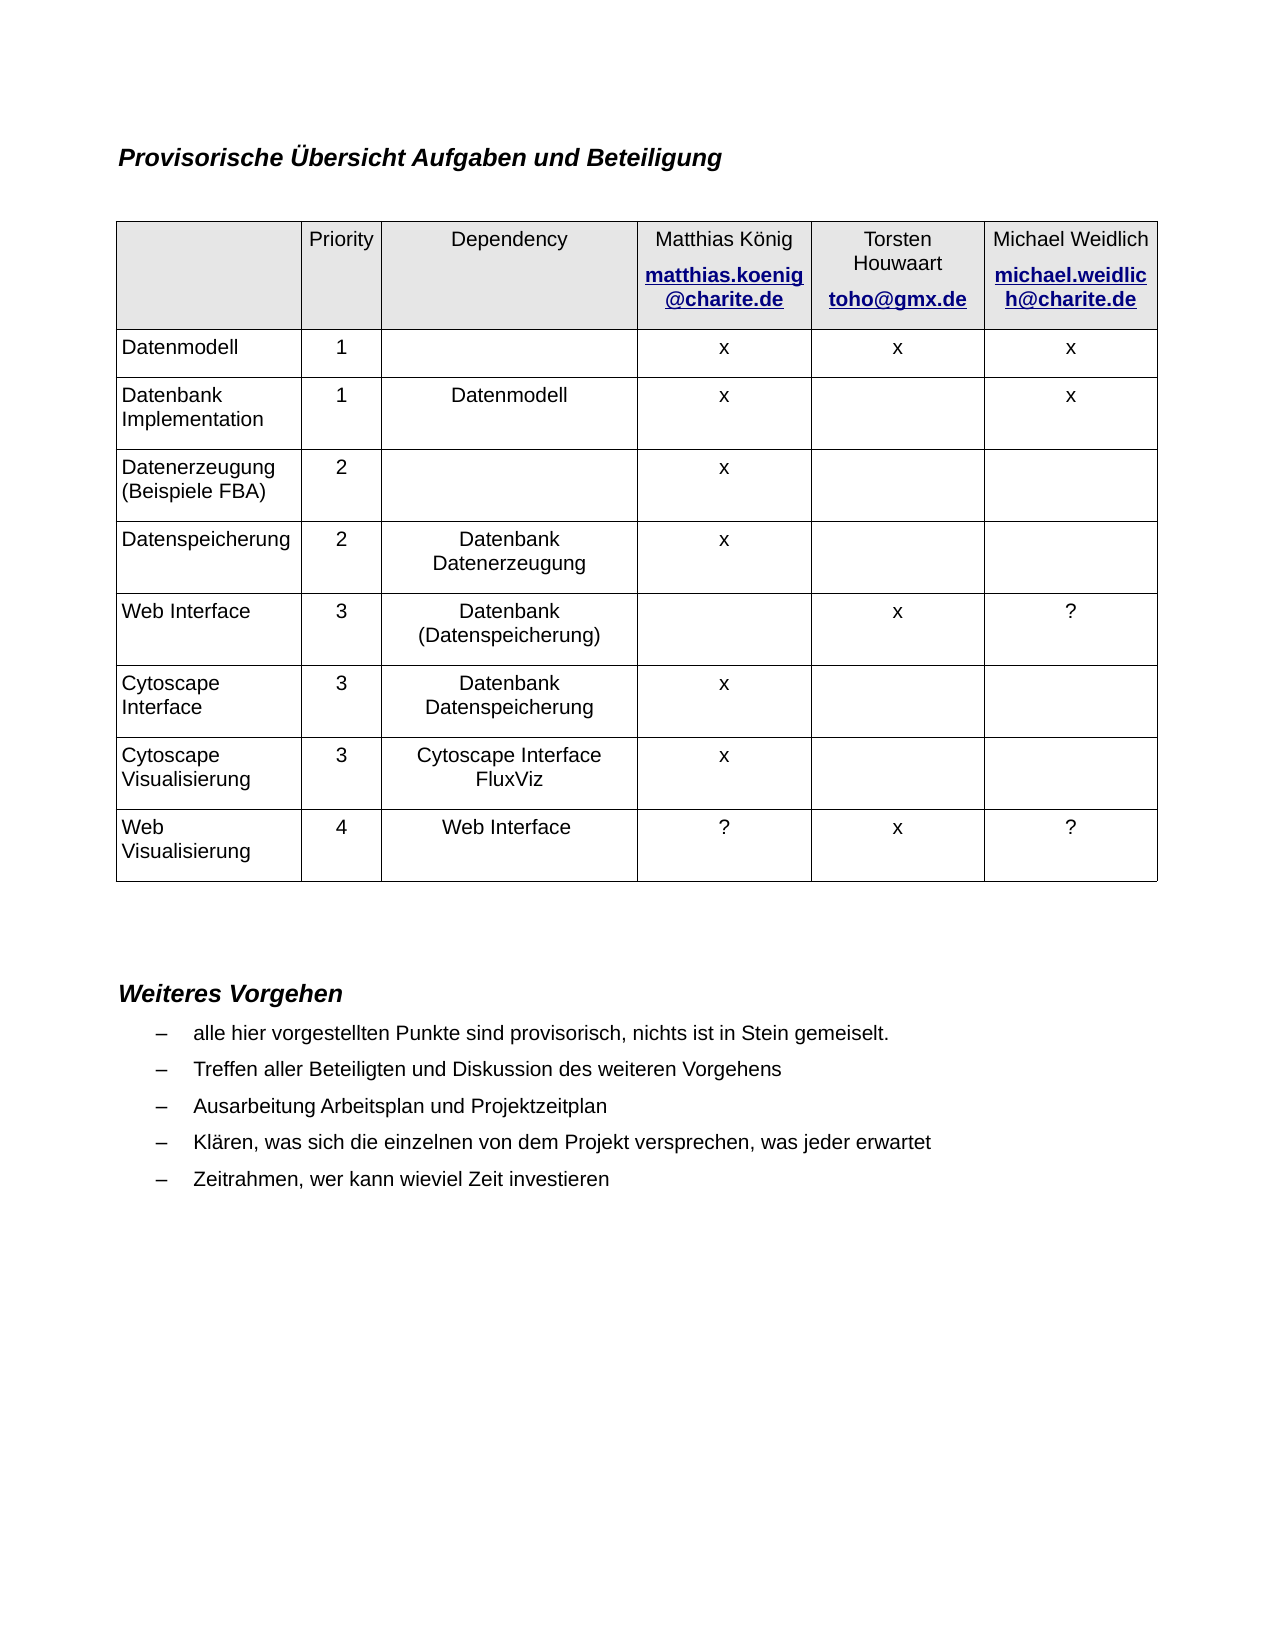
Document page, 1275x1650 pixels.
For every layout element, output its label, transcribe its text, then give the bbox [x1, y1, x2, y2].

table_cell Web Visualisierung [117, 810, 301, 881]
table_cell Web Interface [382, 810, 637, 881]
table_cell Cytoscape Interface [117, 666, 301, 737]
table_cell [812, 666, 984, 737]
table_cell Datenbank Datenerzeugung [382, 522, 637, 593]
table_header Dependency [382, 222, 637, 329]
table_cell Datenbank (Datenspeicherung) [382, 594, 637, 665]
table_cell x [638, 330, 811, 377]
table_cell Datenerzeugung (Beispiele FBA) [117, 450, 301, 521]
table_cell [812, 450, 984, 521]
table_cell Cytoscape Visualisierung [117, 738, 301, 809]
table_cell ? [985, 810, 1157, 881]
table_cell 1 [302, 378, 381, 449]
table_cell [382, 330, 637, 377]
table_cell 4 [302, 810, 381, 881]
table_cell x [985, 330, 1157, 377]
list Ausarbeitung Arbeitsplan und Projektzeitplan [156, 1093, 1157, 1118]
list alle hier vorgestellten Punkte sind provisorisch, nichts ist in Stein gemeiselt. [156, 1020, 1157, 1044]
list Zeitrahmen, wer kann wieviel Zeit investieren [156, 1167, 1157, 1191]
table_cell x [812, 594, 984, 665]
subtitle Weiteres Vorgehen [118, 979, 1157, 1008]
table_cell x [638, 522, 811, 593]
table_cell x [812, 810, 984, 881]
table_cell [985, 450, 1157, 521]
table_cell x [638, 738, 811, 809]
table_cell 3 [302, 738, 381, 809]
table_cell x [638, 666, 811, 737]
table_header [117, 222, 301, 329]
table_cell [638, 594, 811, 665]
table_cell [985, 522, 1157, 593]
table_cell 3 [302, 666, 381, 737]
table_cell [812, 738, 984, 809]
subtitle Provisorische Übersicht Aufgaben und Beteiligung [118, 143, 1157, 172]
list Treffen aller Beteiligten und Diskussion des weiteren Vorgehens [156, 1057, 1157, 1081]
table_cell Datenmodell [382, 378, 637, 449]
table_header Matthias König matthias.koenig@charite.de [638, 222, 811, 329]
table_cell [812, 378, 984, 449]
table_cell Datenbank Datenspeicherung [382, 666, 637, 737]
table_cell ? [985, 594, 1157, 665]
table_cell x [638, 450, 811, 521]
table_cell [812, 522, 984, 593]
table_cell [985, 738, 1157, 809]
table_cell 2 [302, 450, 381, 521]
table_cell x [812, 330, 984, 377]
table_cell Datenmodell [117, 330, 301, 377]
table_cell 3 [302, 594, 381, 665]
table_cell x [985, 378, 1157, 449]
table_cell Cytoscape Interface FluxViz [382, 738, 637, 809]
table_cell ? [638, 810, 811, 881]
list Klären, was sich die einzelnen von dem Projekt versprechen, was jeder erwartet [156, 1130, 1157, 1154]
table_cell 2 [302, 522, 381, 593]
table_cell x [638, 378, 811, 449]
table_cell 1 [302, 330, 381, 377]
table_header Torsten Houwaart toho@gmx.de [812, 222, 984, 329]
table_cell Web Interface [117, 594, 301, 665]
table_cell [382, 450, 637, 521]
table_header Michael Weidlich michael.weidlich@charite.de [985, 222, 1157, 329]
table_cell [985, 666, 1157, 737]
table_header Priority [302, 222, 381, 329]
table_cell Datenbank Implementation [117, 378, 301, 449]
table_cell Datenspeicherung [117, 522, 301, 593]
